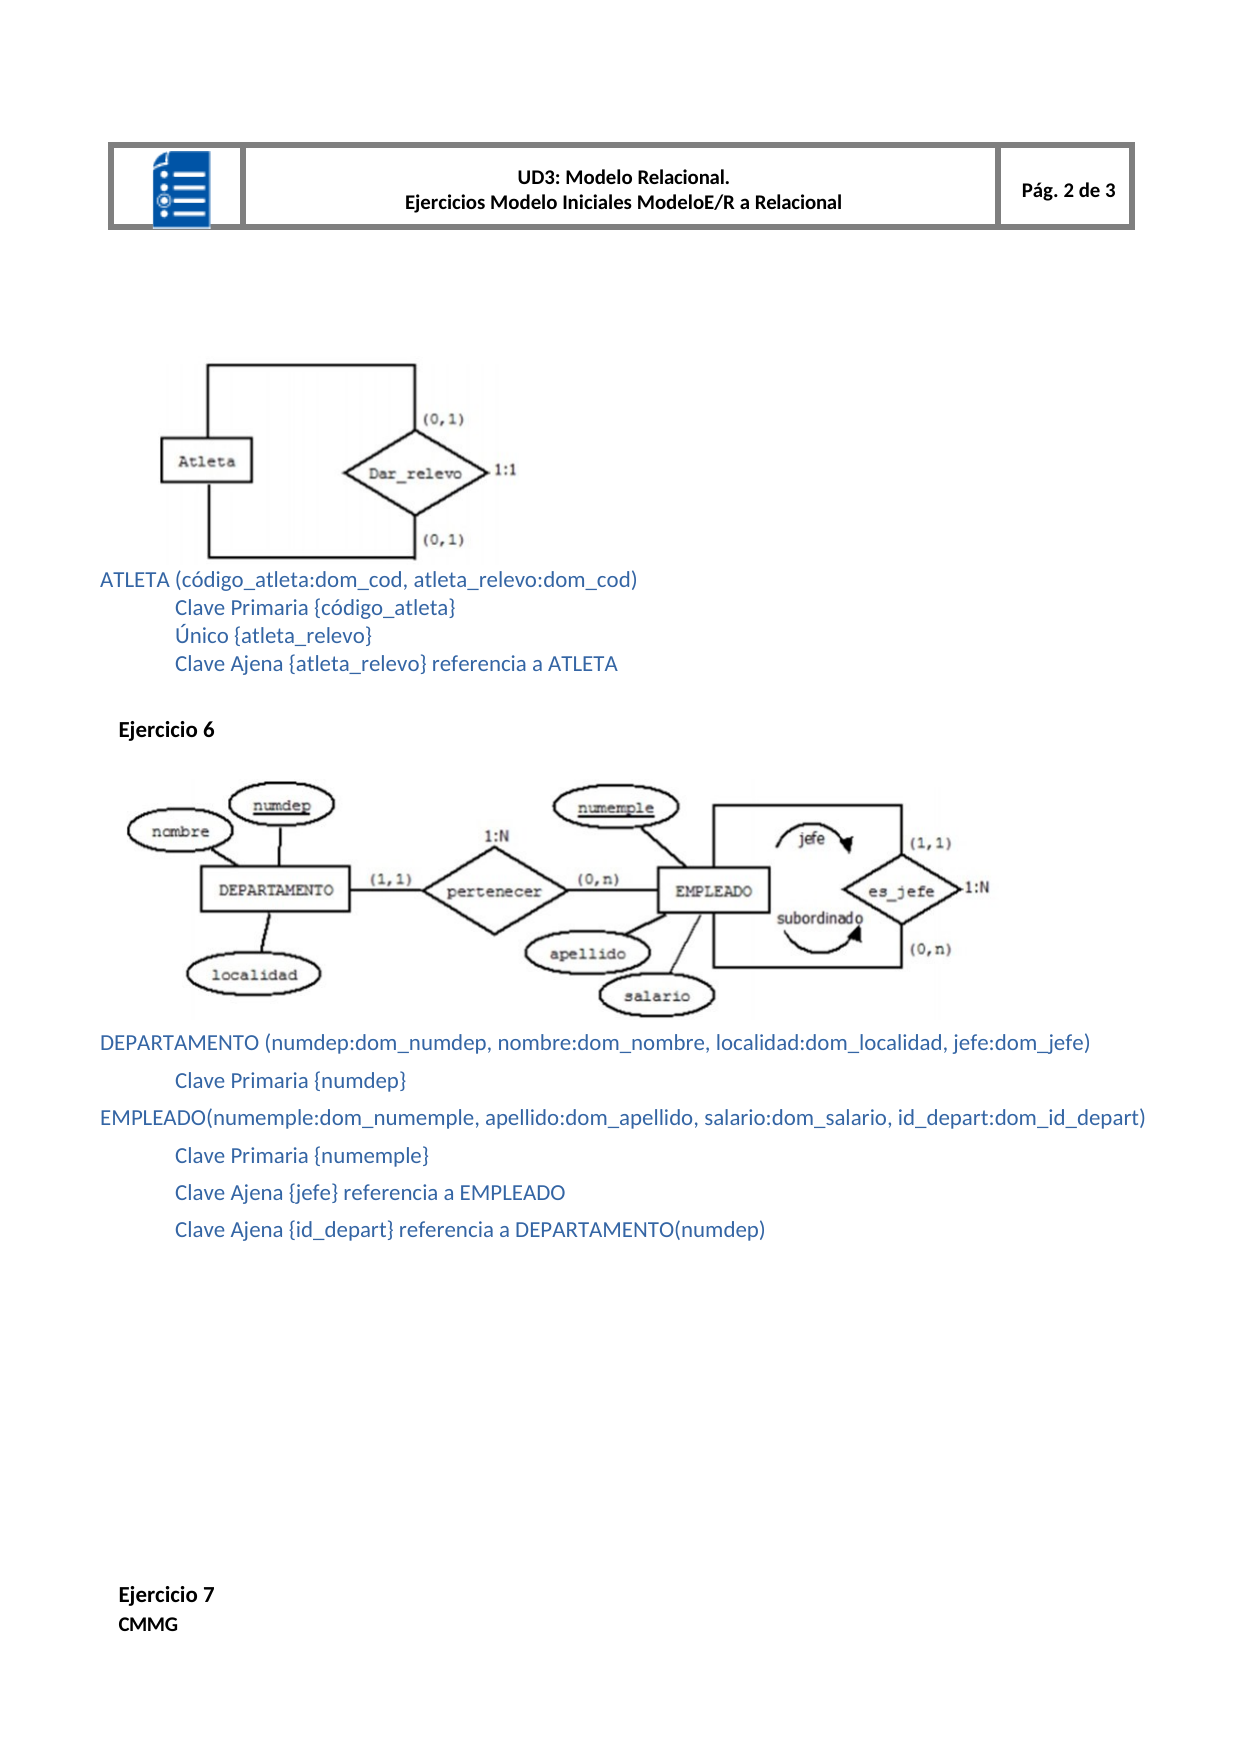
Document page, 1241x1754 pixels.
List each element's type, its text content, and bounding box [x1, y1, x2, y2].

text Ejercicio 7 [118, 1580, 1148, 1608]
picture [158, 356, 520, 565]
text ATLETA (código_atleta:dom_cod, atleta_relevo:dom_cod) [100, 565, 1148, 593]
text EMPLEADO(numemple:dom_numemple, apellido:dom_apellido, salario:dom_salario, id_depart:dom_id_depart) [100, 1103, 1148, 1131]
text Clave Primaria {numdep} [100, 1066, 1148, 1094]
text Clave Primaria {código_atleta} [100, 593, 1148, 621]
text DEPARTAMENTO (numdep:dom_numdep, nombre:dom_nombre, localidad:dom_localidad, jefe:dom_jefe) [100, 786, 1148, 1057]
text Clave Ajena {atleta_relevo} referencia a ATLETA [100, 649, 1148, 677]
text Clave Ajena {jefe} referencia a EMPLEADO [100, 1178, 1148, 1206]
picture [152, 151, 211, 229]
text Clave Primaria {numemple} [100, 1141, 1148, 1169]
text Único {atleta_relevo} [100, 621, 1148, 649]
text Ejercicio 6 [118, 715, 1148, 743]
picture [126, 779, 999, 786]
text Clave Ajena {id_depart} referencia a DEPARTAMENTO(numdep) [100, 1216, 1148, 1243]
